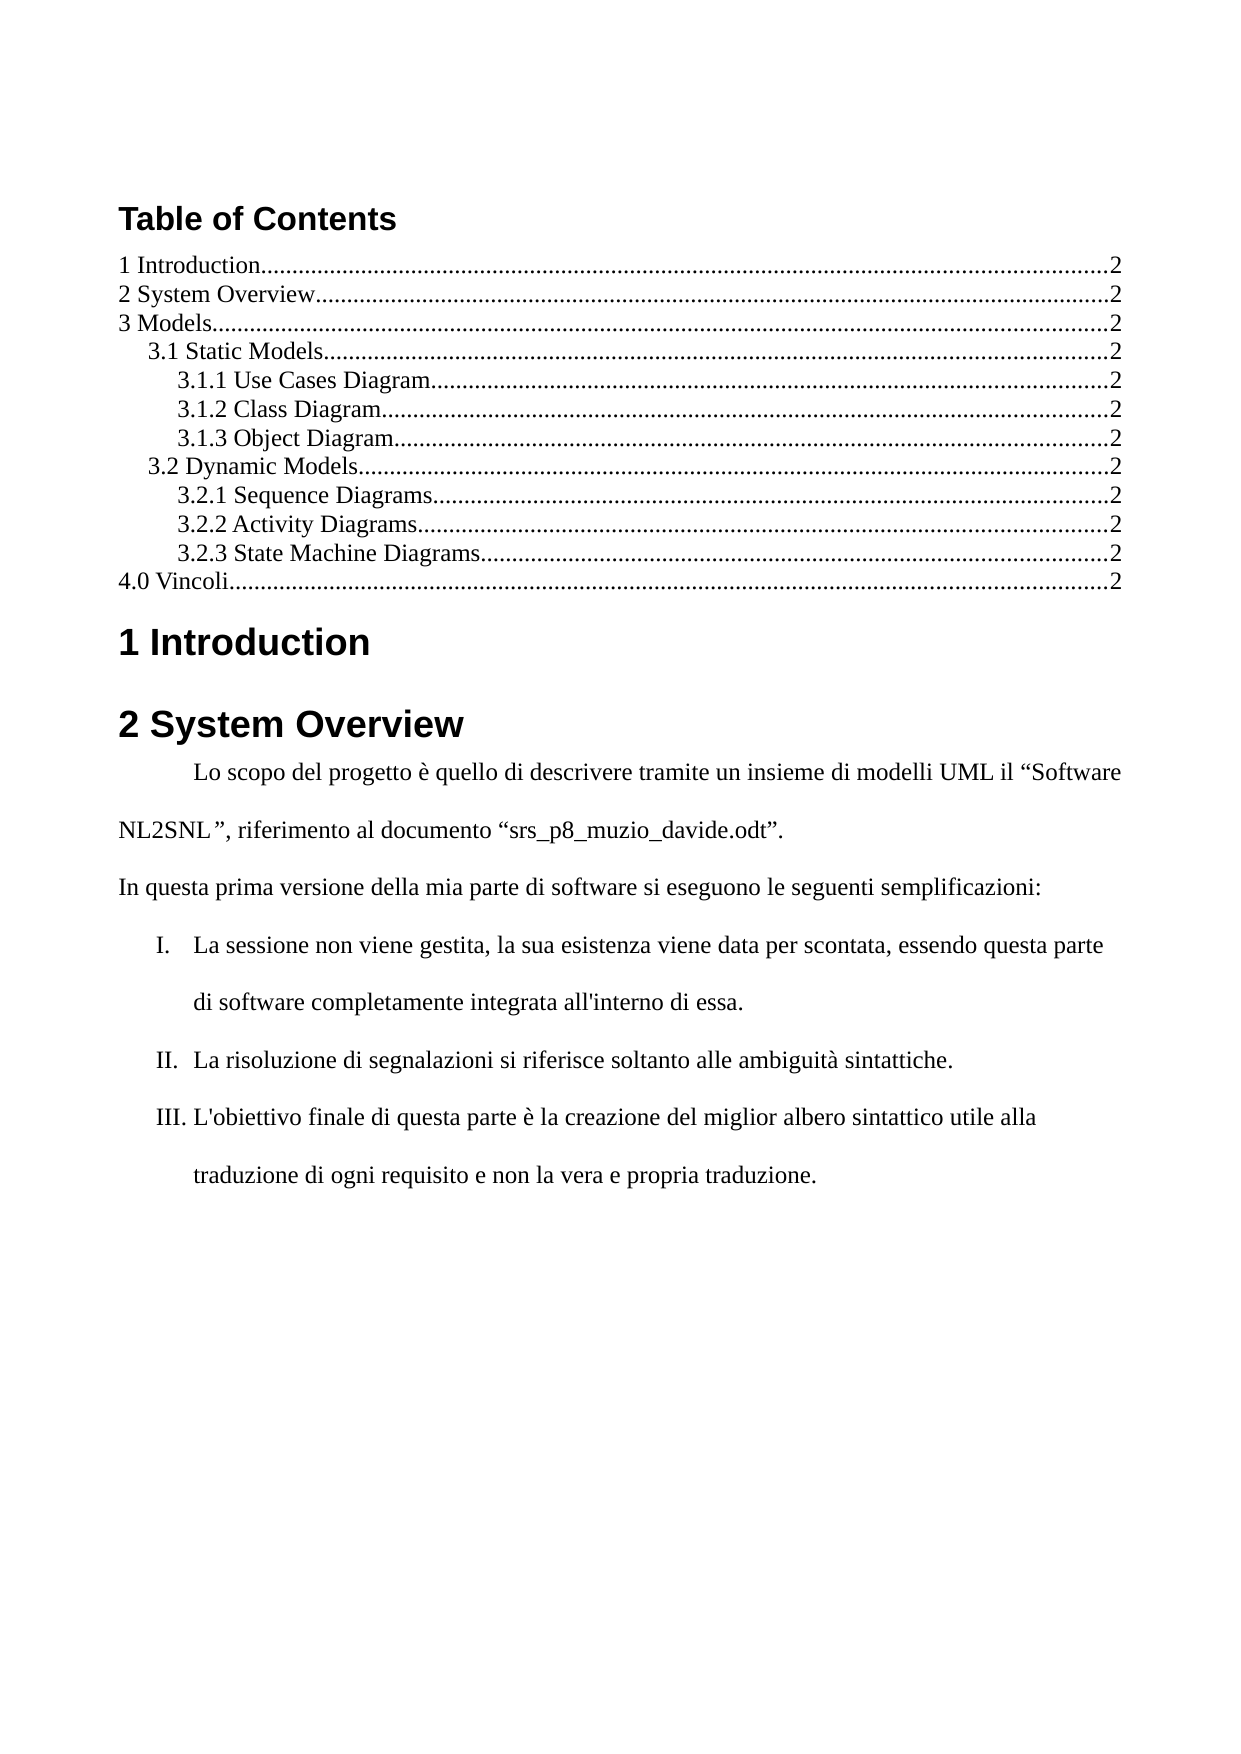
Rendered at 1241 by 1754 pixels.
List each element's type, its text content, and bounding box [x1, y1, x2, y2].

text 3.2.1 Sequence Diagrams 2 [177, 480, 1122, 509]
text 4.0 Vincoli 2 [118, 566, 1122, 595]
text 3.2 Dynamic Models 2 [148, 451, 1122, 480]
text 1 Introduction 2 [118, 250, 1122, 279]
list La sessione non viene gestita, la sua esistenza viene data per scontata, essendo questa parte di software completamente integrata all'interno di essa. [156, 930, 1122, 1016]
subtitle Table of Contents [118, 199, 1122, 238]
text 3.1.3 Object Diagram 2 [177, 423, 1122, 451]
subtitle 2 System Overview [118, 701, 1122, 745]
list L'obiettivo finale di questa parte è la creazione del miglior albero sintattico utile alla traduzione di ogni requisito e non la vera e propria traduzione. [156, 1102, 1122, 1189]
subtitle 1 Introduction [118, 620, 1122, 664]
text 2 System Overview 2 [118, 279, 1122, 308]
text 3.1 Static Models 2 [148, 336, 1122, 365]
text In questa prima versione della mia parte di software si eseguono le seguenti semplificazioni: [118, 872, 1122, 901]
list La risoluzione di segnalazioni si riferisce soltanto alle ambiguità sintattiche. [156, 1045, 1122, 1074]
text 3 Models 2 [118, 308, 1122, 336]
text 3.2.3 State Machine Diagrams 2 [177, 538, 1122, 566]
text 3.1.2 Class Diagram 2 [177, 394, 1122, 423]
text 3.1.1 Use Cases Diagram 2 [177, 365, 1122, 394]
text 3.2.2 Activity Diagrams 2 [177, 509, 1122, 538]
text Lo scopo del progetto è quello di descrivere tramite un insieme di modelli UML il “Software NL2SNL”, riferimento al documento “srs_p8_muzio_davide.odt”. [118, 757, 1122, 844]
